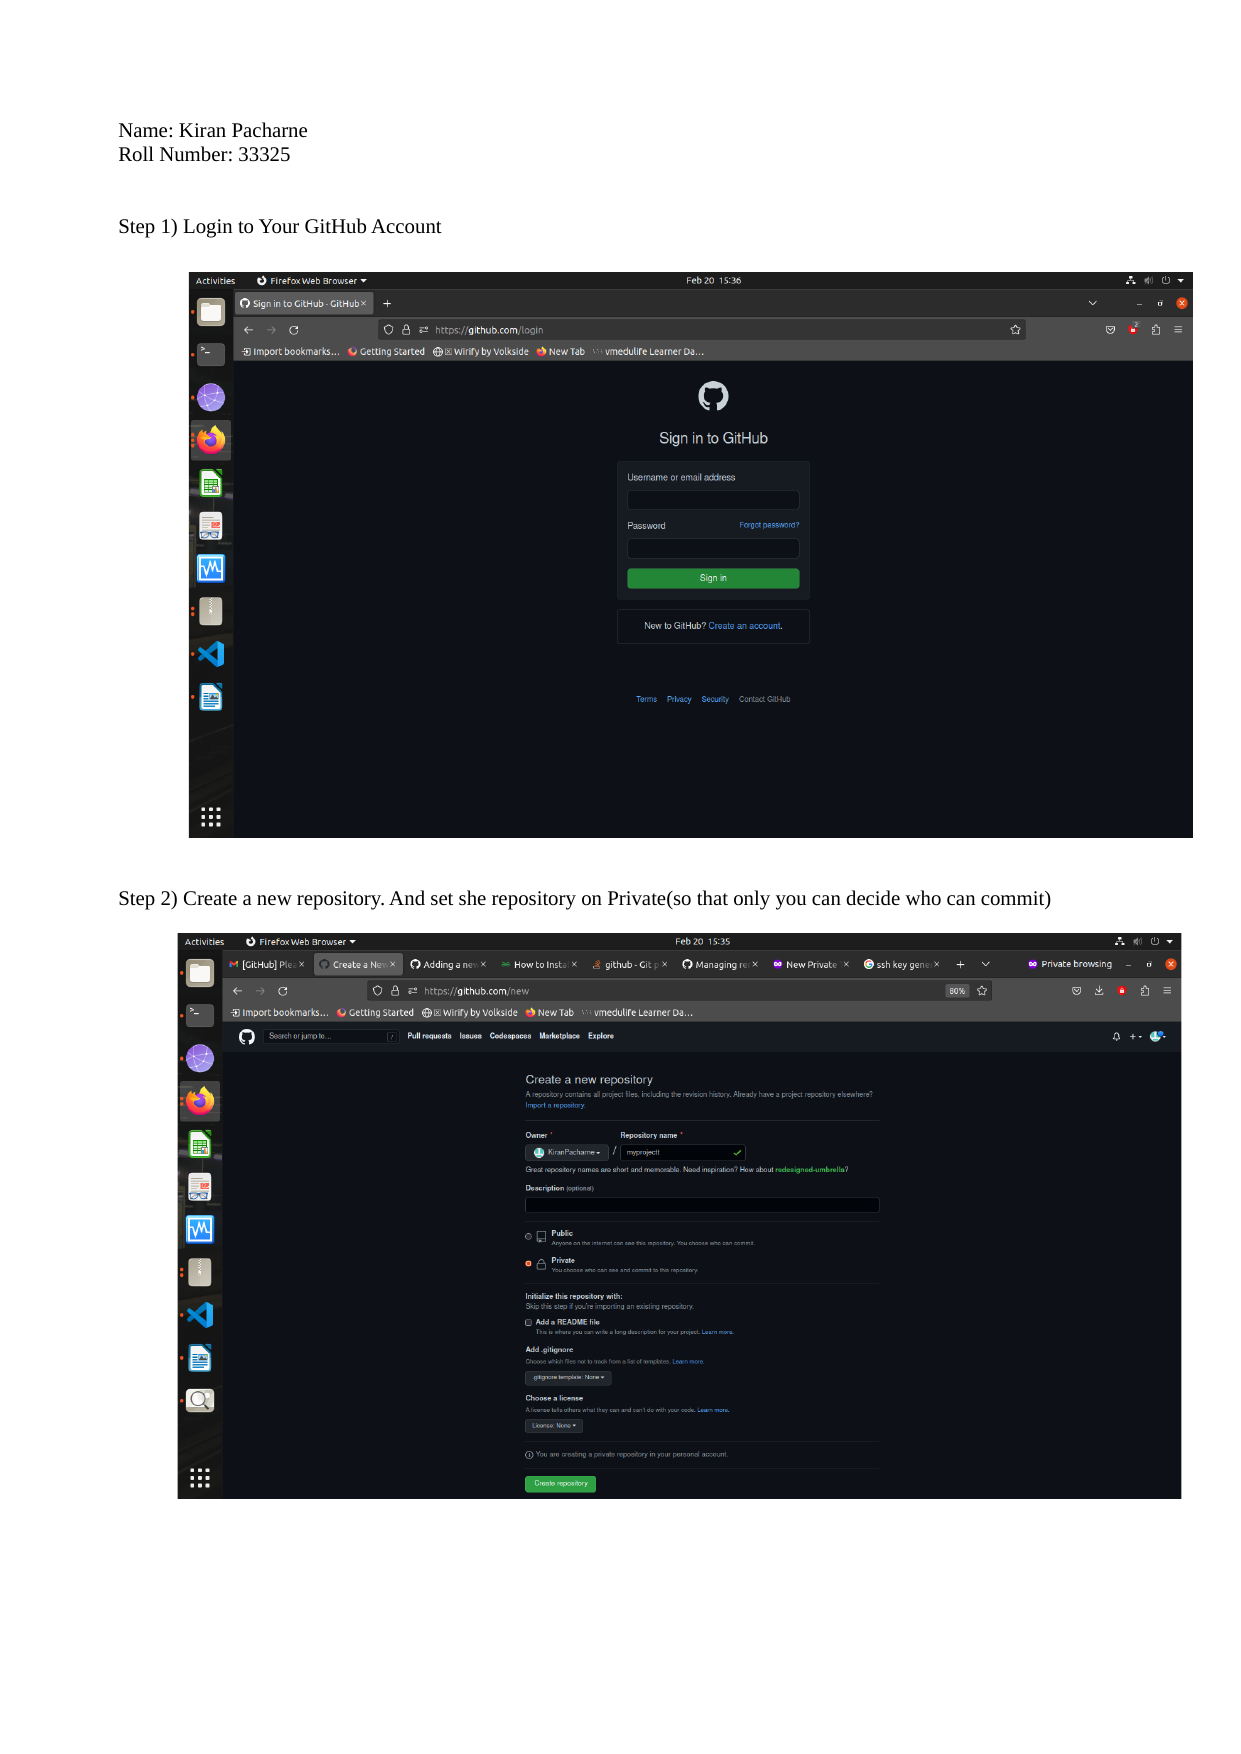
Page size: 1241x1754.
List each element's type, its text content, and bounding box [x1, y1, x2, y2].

text Step 2) Create a new repository. And set she repository on Private(so that only you can decide who can commit) [118, 886, 1122, 910]
text Roll Number: 33325 [118, 142, 1122, 166]
picture [188, 272, 1193, 838]
text Step 1) Login to Your GitHub Account [118, 214, 1122, 238]
picture [177, 933, 1182, 1499]
text Name: Kiran Pacharne [118, 118, 1122, 142]
